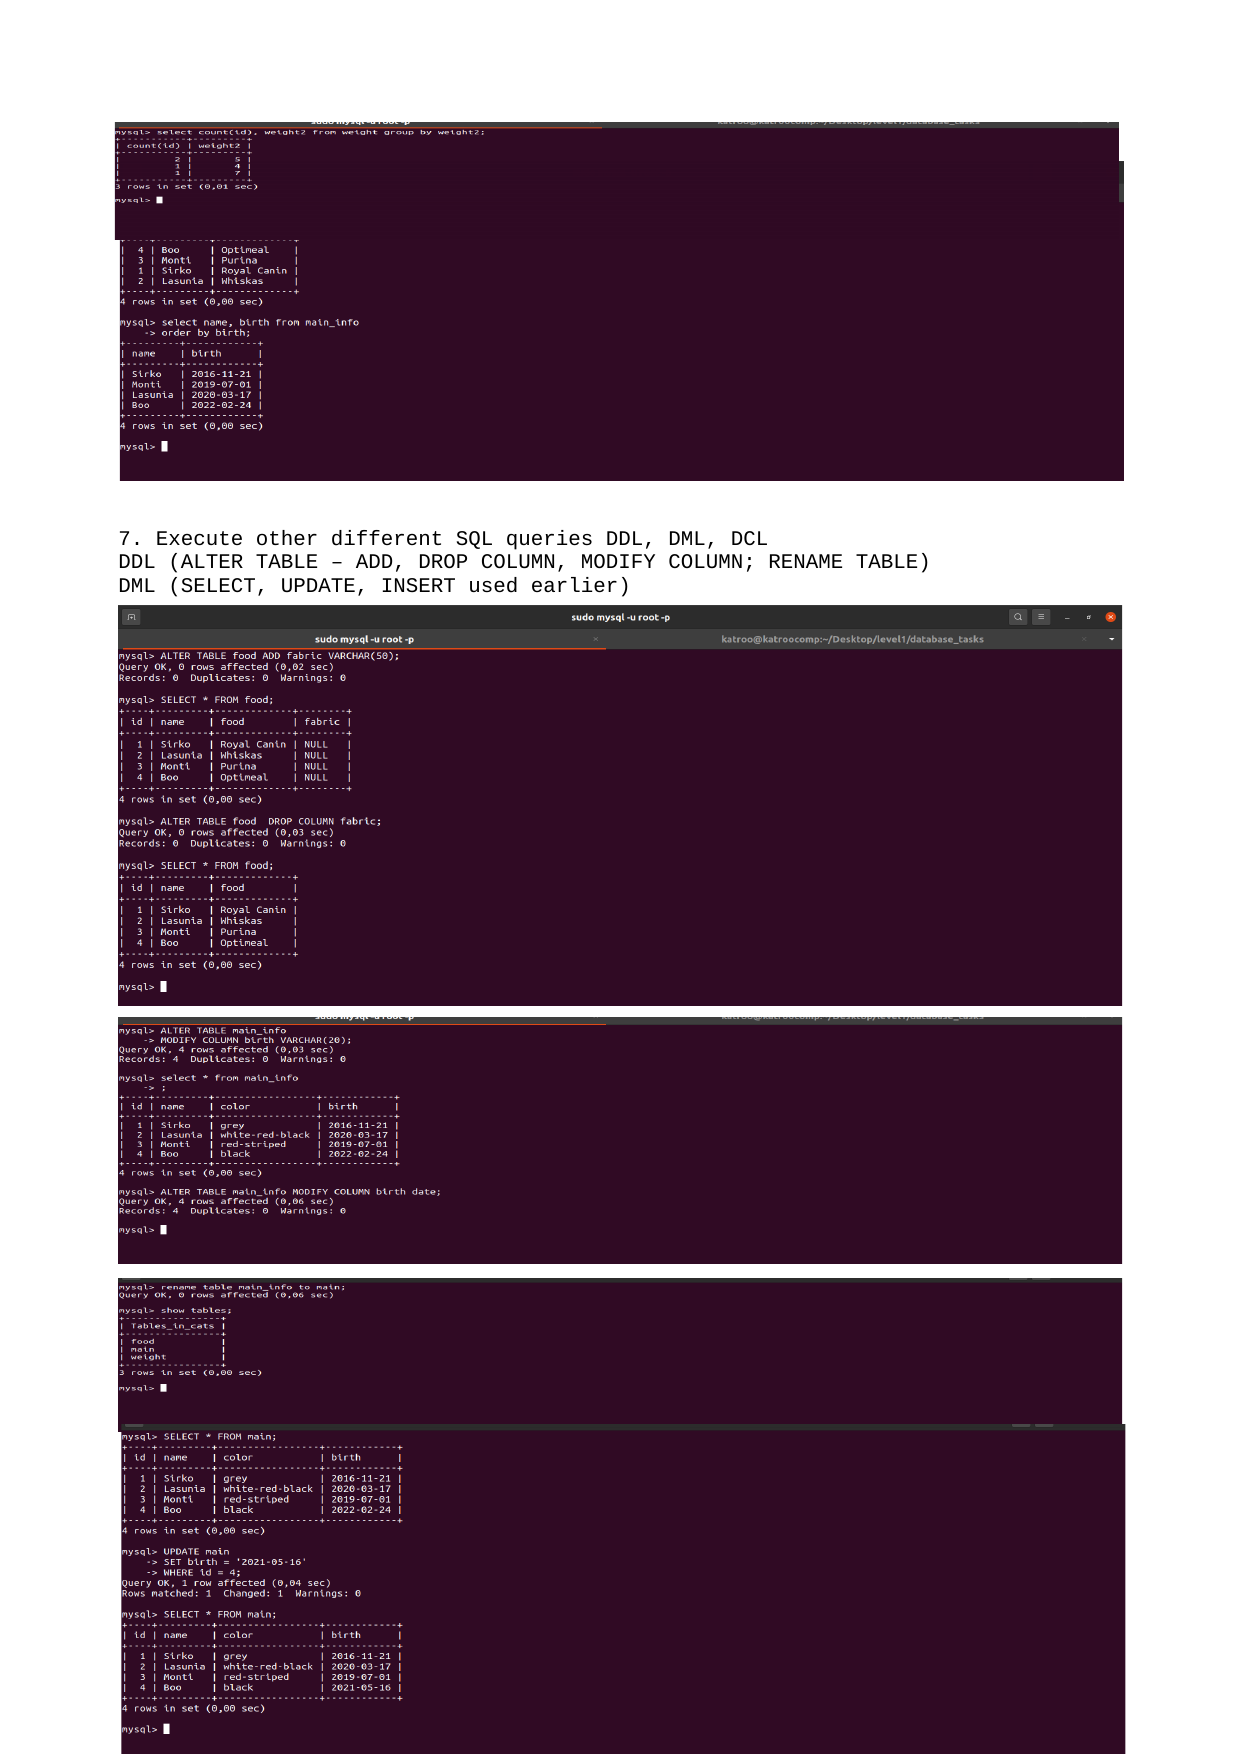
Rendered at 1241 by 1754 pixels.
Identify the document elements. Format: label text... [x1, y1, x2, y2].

picture [118, 605, 1123, 1006]
picture [121, 1424, 1126, 1754]
picture [118, 1278, 1123, 1333]
text 7. Execute other different SQL queries DDL, DML, DCL [118, 528, 1122, 551]
picture [114, 122, 1124, 481]
text DDL (ALTER TABLE – ADD, DROP COLUMN, MODIFY COLUMN; RENAME TABLE) [118, 551, 1122, 575]
text DML (SELECT, UPDATE, INSERT used earlier) [118, 575, 1122, 599]
picture [118, 1017, 1123, 1264]
